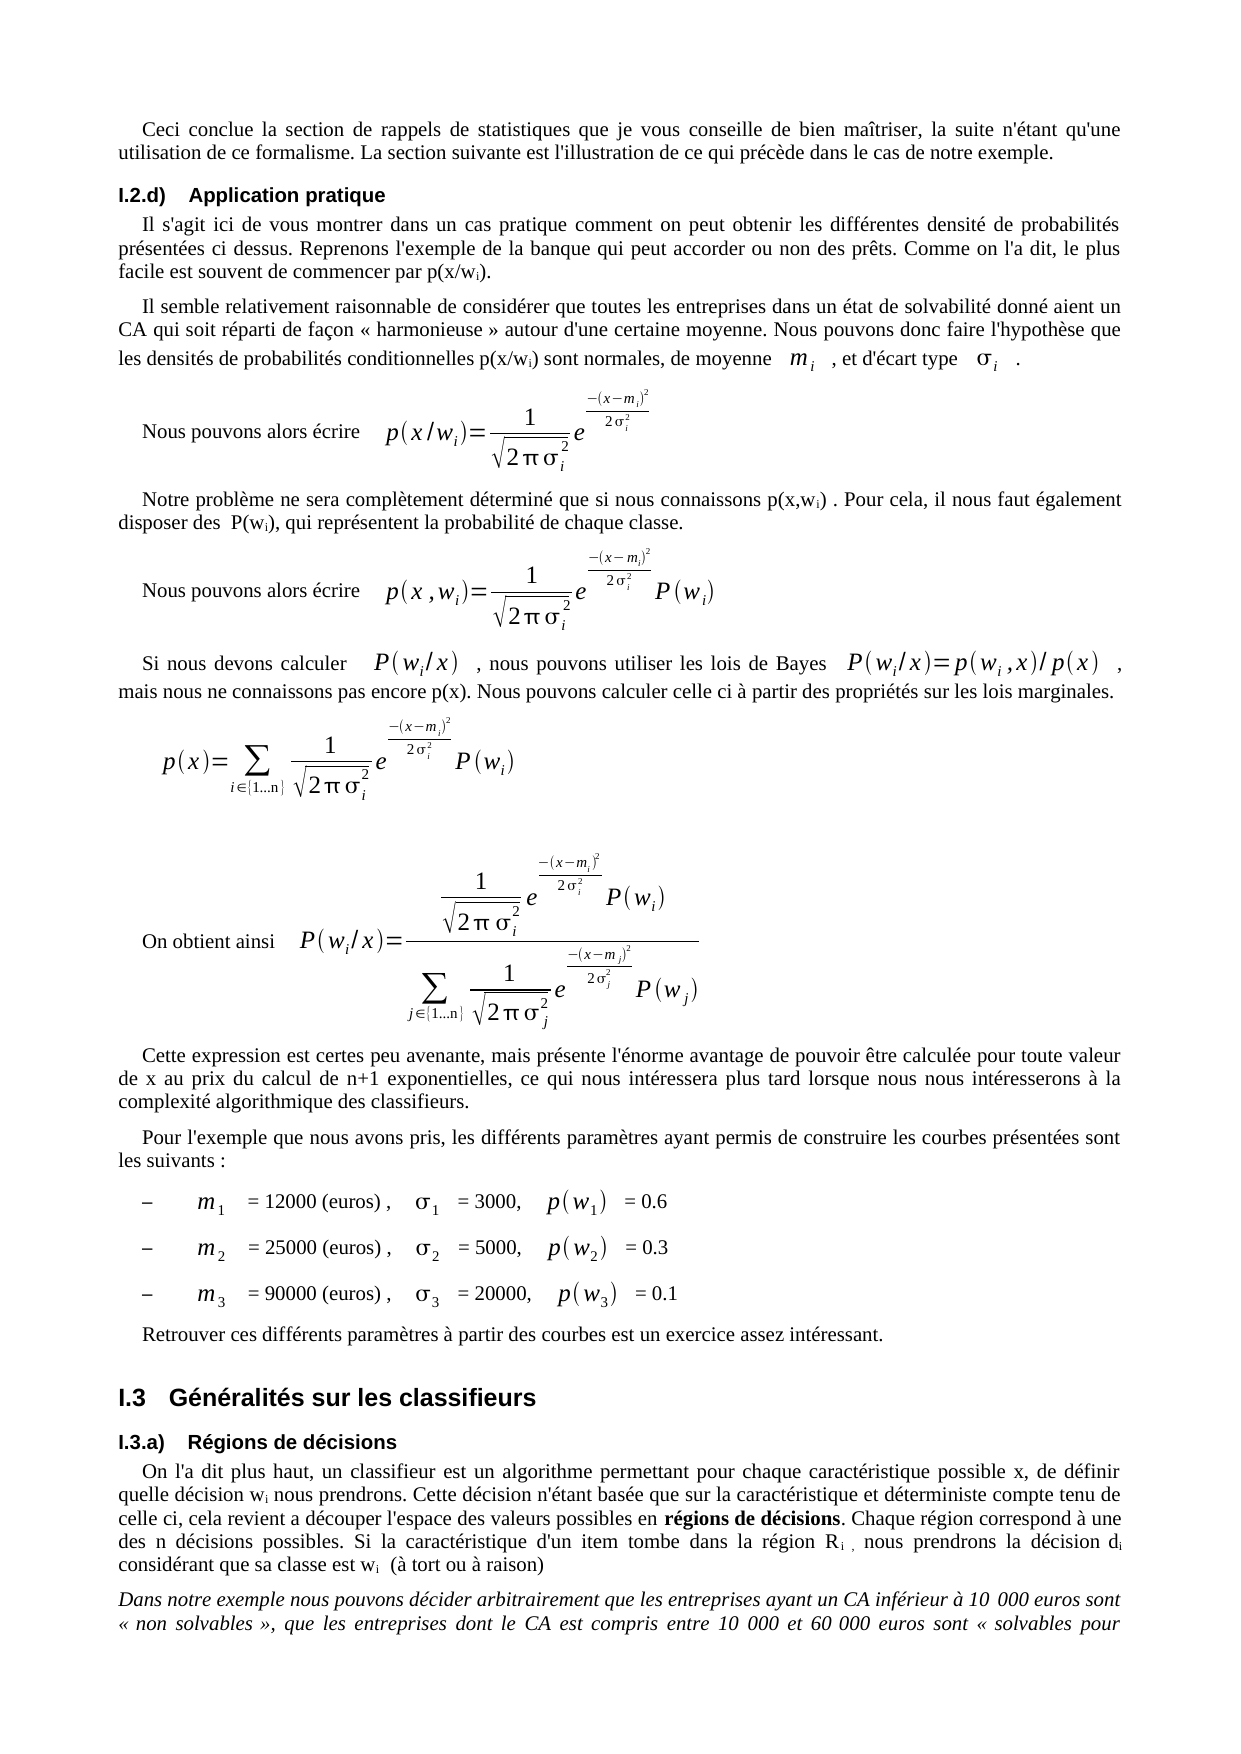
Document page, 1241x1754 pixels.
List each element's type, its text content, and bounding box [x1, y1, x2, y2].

text Il semble relativement raisonnable de considérer que toutes les entreprises dans un état de solvabilité donné aient un CA qui soit réparti de façon « harmonieuse » autour d'une certaine moyenne. Nous pouvons donc faire l'hypothèse que les densités de probabilités conditionnelles p(x/wi) sont normales, de moyenne, et d'écart type. [118, 295, 1122, 375]
text Cette expression est certes peu avenante, mais présente l'énorme avantage de pouvoir être calculée pour toute valeur de x au prix du calcul de n+1 exponentielles, ce qui nous intéressera plus tard lorsque nous nous intéresserons à la complexité algorithmique des classifieurs. [118, 1044, 1122, 1113]
text Ceci conclue la section de rappels de statistiques que je vous conseille de bien maîtriser, la suite n'étant qu'une utilisation de ce formalisme. La section suivante est l'illustration de ce qui précède dans le cas de notre exemple. [118, 118, 1122, 164]
subtitle Généralités sur les classifieurs [118, 1383, 1122, 1411]
text Nous pouvons alors écrire [118, 546, 1122, 634]
subtitle Application pratique [118, 184, 1122, 207]
text Pour l'exemple que nous avons pris, les différents paramètres ayant permis de construire les courbes présentées sont les suivants : [118, 1126, 1122, 1172]
text Dans notre exemple nous pouvons décider arbitrairement que les entreprises ayant un CA inférieur à 10 000 euros sont « non solvables », que les entreprises dont le CA est compris entre 10 000 et 60 000 euros sont « solvables pour [118, 1588, 1122, 1634]
list = 25000 (euros) , = 5000, = 0.3 [118, 1231, 1122, 1264]
list = 12000 (euros) , = 3000, = 0.6 [118, 1184, 1122, 1218]
text Il s'agit ici de vous montrer dans un cas pratique comment on peut obtenir les différentes densité de probabilités présentées ci dessus. Reprenons l'exemple de la banque qui peut accorder ou non des prêts. Comme on l'a dit, le plus facile est souvent de commencer par p(x/wi). [118, 213, 1122, 283]
subtitle Régions de décisions [118, 1431, 1122, 1454]
list = 90000 (euros) , = 20000, = 0.1 [118, 1277, 1122, 1310]
text Nous pouvons alors écrire [118, 387, 1122, 475]
text Si nous devons calculer , nous pouvons utiliser les lois de Bayes, mais nous ne connaissons pas encore p(x). Nous pouvons calculer celle ci à partir des propriétés sur les lois marginales. [118, 647, 1122, 703]
text Retrouver ces différents paramètres à partir des courbes est un exercice assez intéressant. [118, 1323, 1122, 1346]
text On obtient ainsi [118, 852, 1122, 1031]
text Notre problème ne sera complètement déterminé que si nous connaissons p(x,wi) . Pour cela, il nous faut également disposer des P(wi), qui représentent la probabilité de chaque classe. [118, 488, 1122, 534]
text On l'a dit plus haut, un classifieur est un algorithme permettant pour chaque caractéristique possible x, de définir quelle décision wi nous prendrons. Cette décision n'étant basée que sur la caractéristique et déterministe compte tenu de celle ci, cela revient a découper l'espace des valeurs possibles en régions de décisions. Chaque région correspond à une des n décisions possibles. Si la caractéristique d'un item tombe dans la région Ri , nous prendrons la décision di considérant que sa classe est wi (à tort ou à raison) [118, 1460, 1122, 1576]
